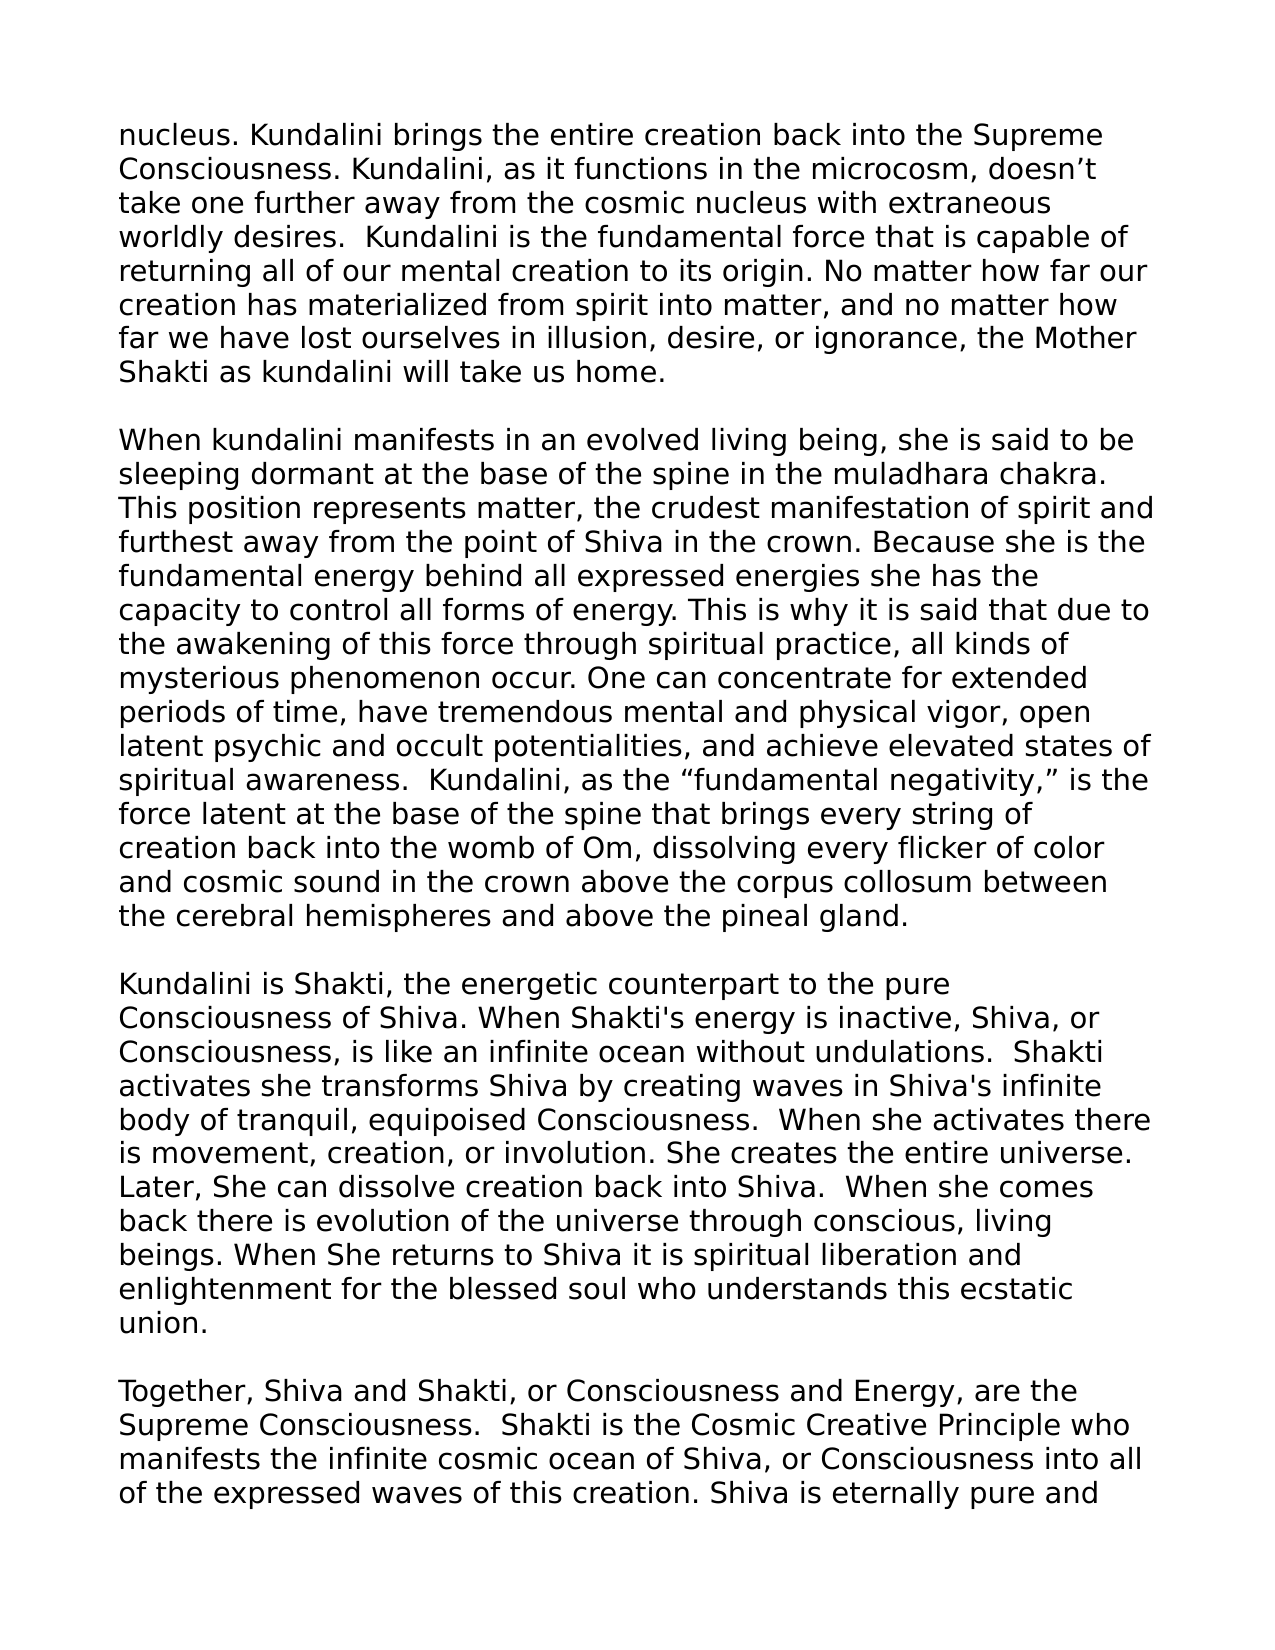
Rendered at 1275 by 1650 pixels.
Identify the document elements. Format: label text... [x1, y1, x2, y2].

text Together, Shiva and Shakti, or Consciousness and Energy, are the Supreme Consciousness. Shakti is the Cosmic Creative Principle who manifests the infinite cosmic ocean of Shiva, or Consciousness into all of the expressed waves of this creation. Shiva is eternally pure and [118, 1374, 1157, 1510]
text Kundalini is Shakti, the energetic counterpart to the pure Consciousness of Shiva. When Shakti's energy is inactive, Shiva, or Consciousness, is like an infinite ocean without undulations. Shakti activates she transforms Shiva by creating waves in Shiva's infinite body of tranquil, equipoised Consciousness. When she activates there is movement, creation, or involution. She creates the entire universe. Later, She can dissolve creation back into Shiva. When she comes back there is evolution of the universe through conscious, living beings. When She returns to Shiva it is spiritual liberation and enlightenment for the blessed soul who understands this ecstatic union. [118, 967, 1157, 1341]
text When kundalini manifests in an evolved living being, she is said to be sleeping dormant at the base of the spine in the muladhara chakra. This position represents matter, the crudest manifestation of spirit and furthest away from the point of Shiva in the crown. Because she is the fundamental energy behind all expressed energies she has the capacity to control all forms of energy. This is why it is said that due to the awakening of this force through spiritual practice, all kinds of mysterious phenomenon occur. One can concentrate for extended periods of time, have tremendous mental and physical vigor, open latent psychic and occult potentialities, and achieve elevated states of spiritual awareness. Kundalini, as the “fundamental negativity,” is the force latent at the base of the spine that brings every string of creation back into the womb of Om, dissolving every flicker of color and cosmic sound in the crown above the corpus collosum between the cerebral hemispheres and above the pineal gland. [118, 424, 1157, 933]
text nucleus. Kundalini brings the entire creation back into the Supreme Consciousness. Kundalini, as it functions in the microcosm, doesn’t take one further away from the cosmic nucleus with extraneous worldly desires. Kundalini is the fundamental force that is capable of returning all of our mental creation to its origin. No matter how far our creation has materialized from spirit into matter, and no matter how far we have lost ourselves in illusion, desire, or ignorance, the Mother Shakti as kundalini will take us home. [118, 118, 1157, 390]
